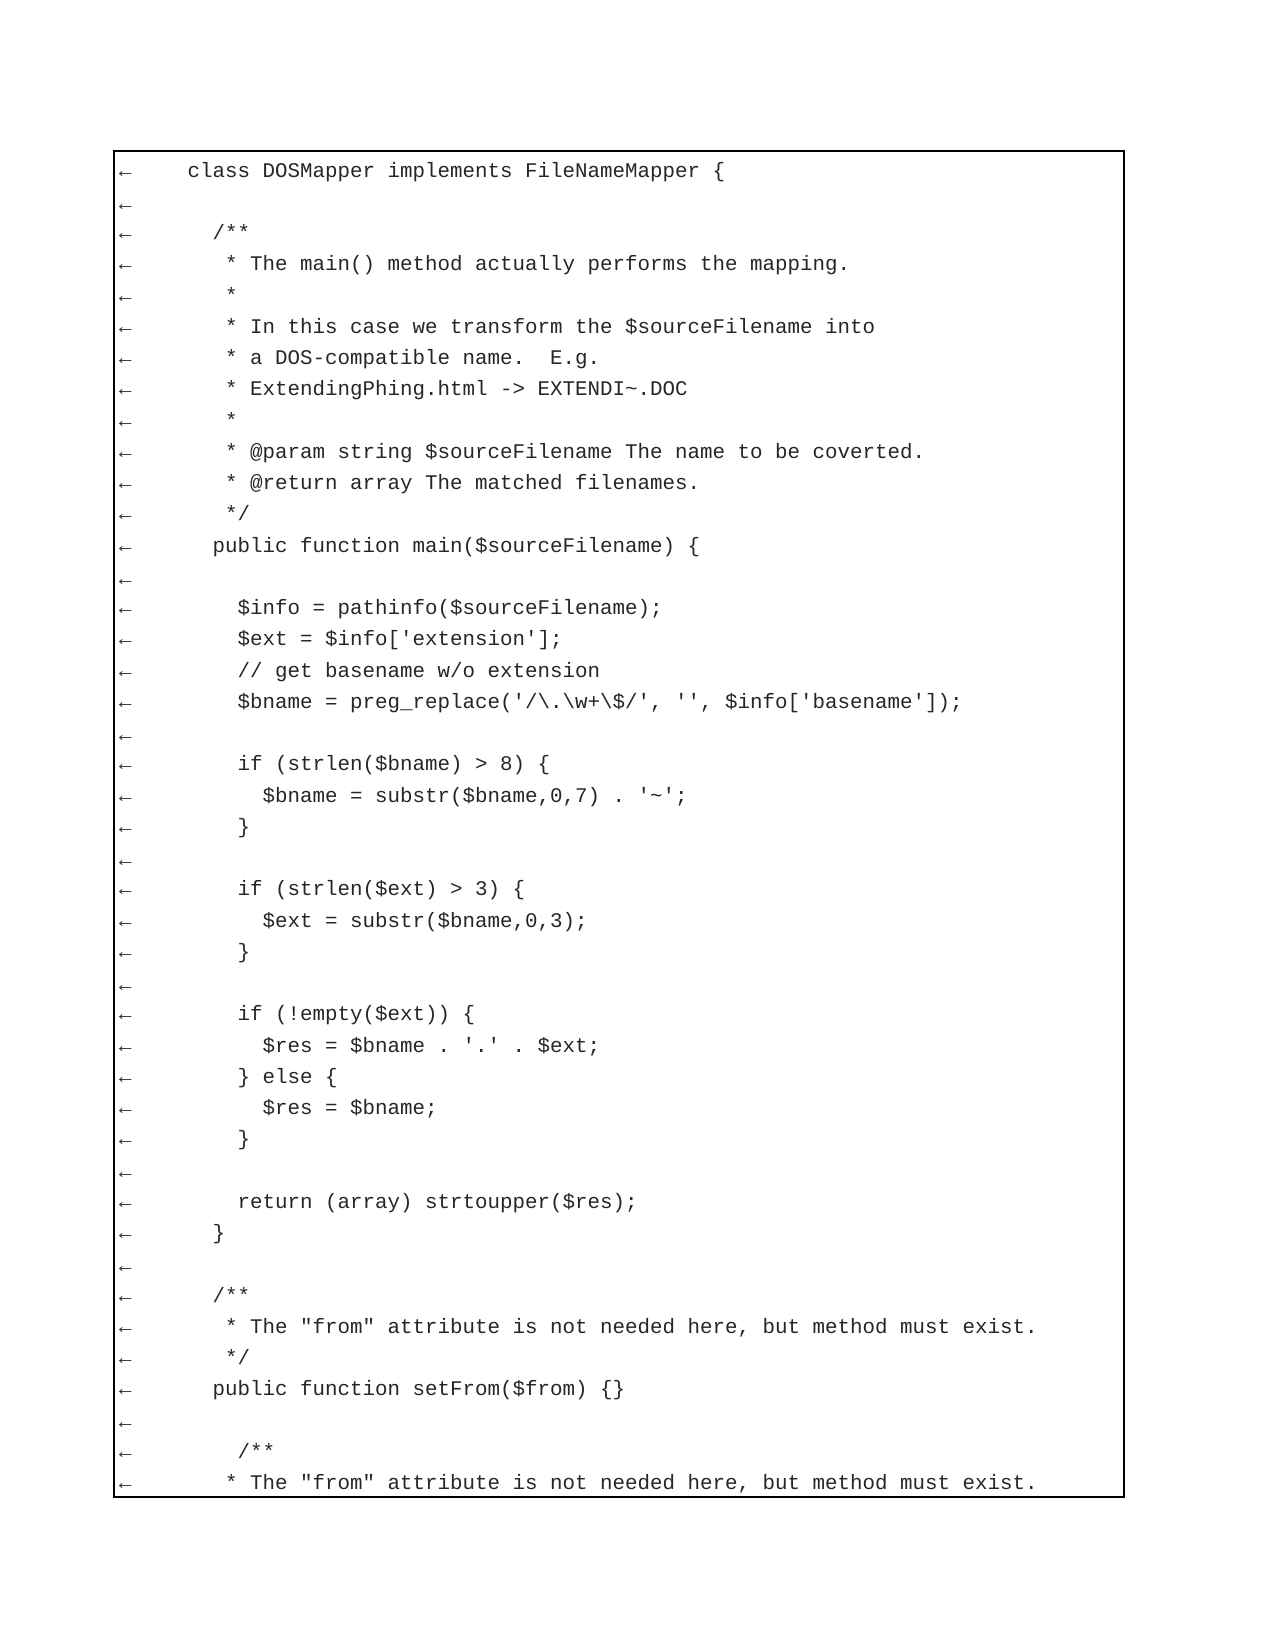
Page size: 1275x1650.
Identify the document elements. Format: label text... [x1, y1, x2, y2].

list */ [115, 494, 1123, 525]
list /** [115, 212, 1123, 244]
list * [115, 400, 1123, 431]
list if (!empty($ext)) { [115, 994, 1123, 1025]
list $info = pathinfo($sourceFilename); [115, 587, 1123, 619]
list } [115, 806, 1123, 839]
list * In this case we transform the $sourceFilename into [115, 306, 1123, 337]
list */ [115, 1337, 1123, 1369]
list } [115, 1119, 1123, 1152]
list * @return array The matched filenames. [115, 462, 1123, 494]
list $bname = preg_replace('/\.\w+\$/', '', $info['basename']); [115, 681, 1123, 714]
list $res = $bname . '.' . $ext; [115, 1025, 1123, 1056]
list * ExtendingPhing.html -> EXTENDI~.DOC [115, 369, 1123, 400]
list $ext = substr($bname,0,3); [115, 900, 1123, 931]
list /** [115, 1275, 1123, 1306]
list } [115, 1212, 1123, 1246]
list * @param string $sourceFilename The name to be coverted. [115, 431, 1123, 462]
list return (array) strtoupper($res); [115, 1181, 1123, 1212]
list $ext = $info['extension']; [115, 619, 1123, 650]
list } [115, 931, 1123, 964]
list $res = $bname; [115, 1087, 1123, 1119]
list /** [115, 1431, 1123, 1462]
list } else { [115, 1056, 1123, 1087]
list // get basename w/o extension [115, 650, 1123, 681]
list * The "from" attribute is not needed here, but method must exist. [115, 1306, 1123, 1337]
list if (strlen($bname) > 8) { [115, 744, 1123, 775]
list * a DOS-compatible name. E.g. [115, 337, 1123, 369]
list * The "from" attribute is not needed here, but method must exist. [115, 1462, 1123, 1496]
list class DOSMapper implements FileNameMapper { [115, 152, 1123, 183]
list $bname = substr($bname,0,7) . '~'; [115, 775, 1123, 806]
list public function setFrom($from) {} [115, 1369, 1123, 1402]
list * The main() method actually performs the mapping. [115, 244, 1123, 275]
list public function main($sourceFilename) { [115, 525, 1123, 558]
list * [115, 275, 1123, 306]
list if (strlen($ext) > 3) { [115, 869, 1123, 900]
